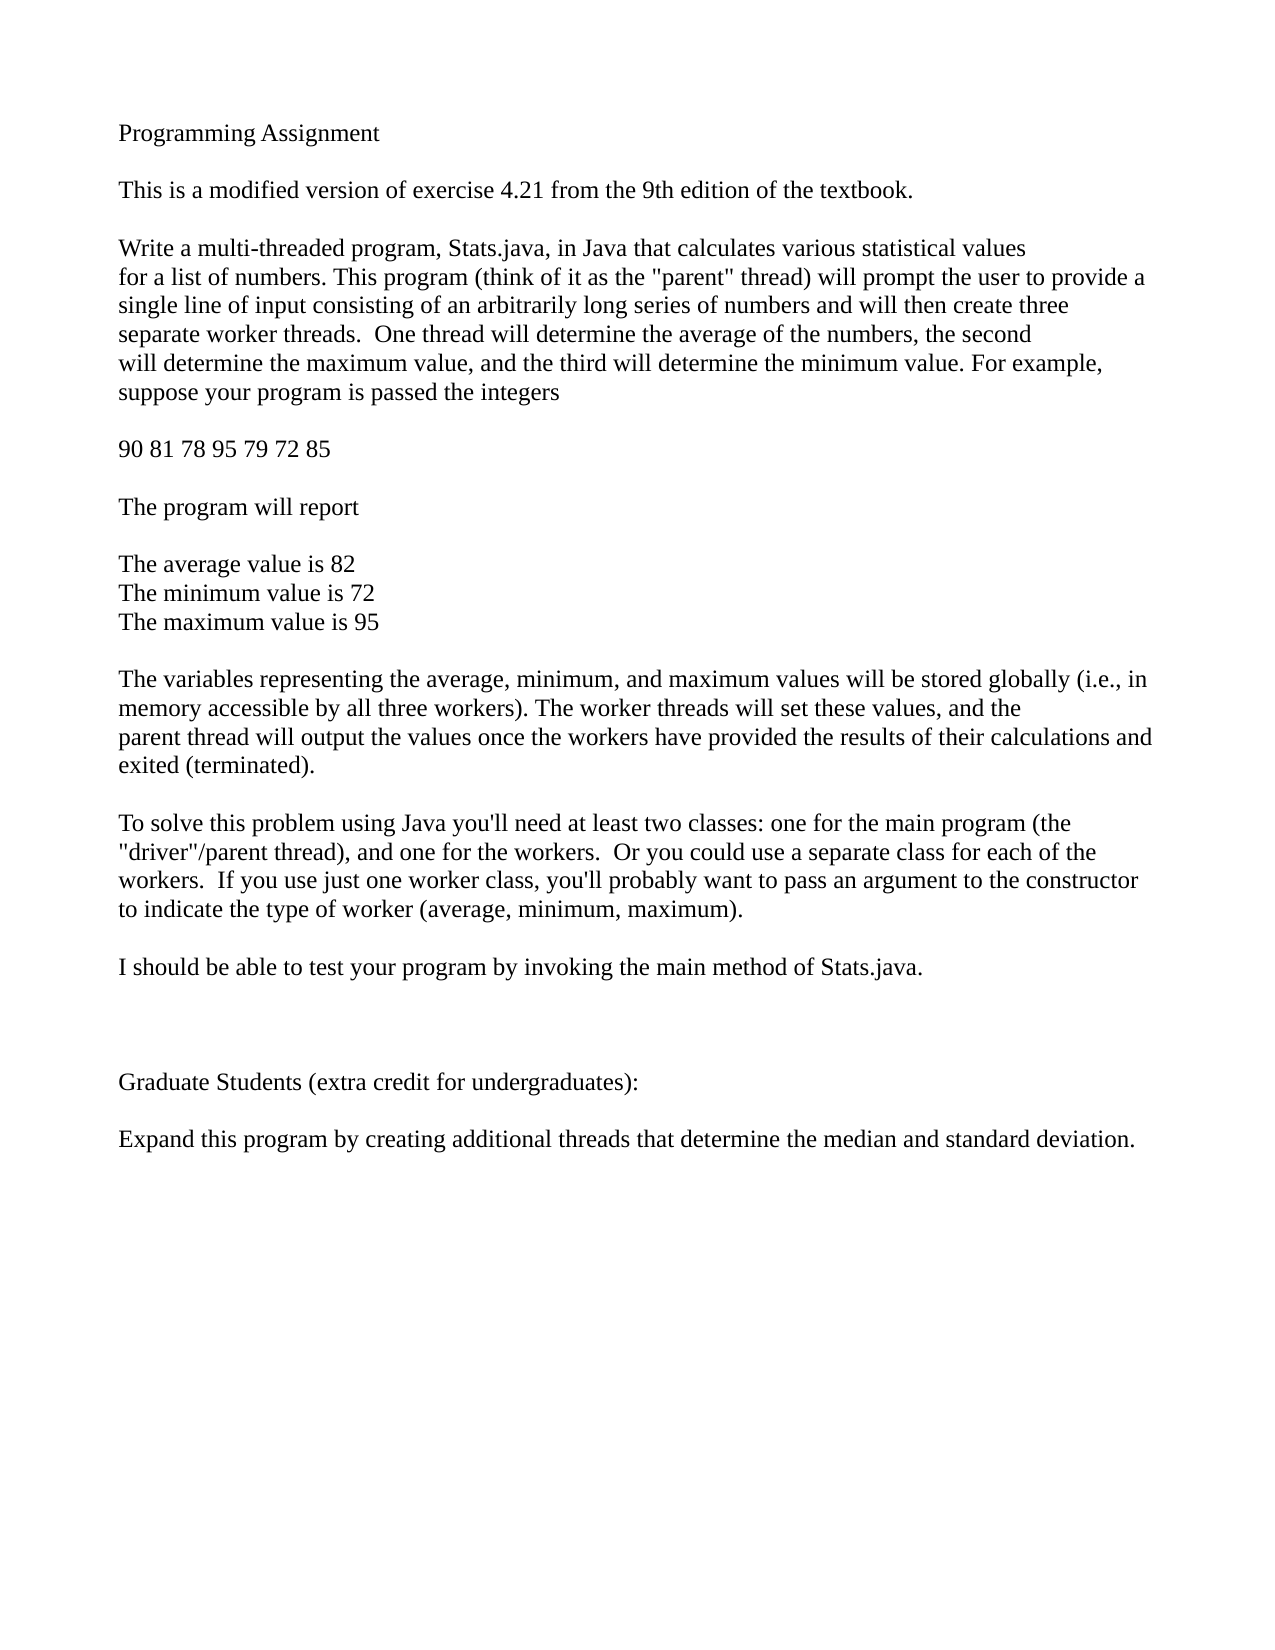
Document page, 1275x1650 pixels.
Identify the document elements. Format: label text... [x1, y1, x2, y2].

text Write a multi-threaded program, Stats.java, in Java that calculates various statistical values [118, 233, 1157, 262]
text Programming Assignment [118, 118, 1157, 147]
text Graduate Students (extra credit for undergraduates): [118, 1067, 1157, 1096]
text for a list of numbers. This program (think of it as the "parent" thread) will prompt the user to provide a single line of input consisting of an arbitrarily long series of numbers and will then create three separate worker threads. One thread will determine the average of the numbers, the second [118, 262, 1157, 348]
text To solve this problem using Java you'll need at least two classes: one for the main program (the "driver"/parent thread), and one for the workers. Or you could use a separate class for each of the workers. If you use just one worker class, you'll probably want to pass an argument to the constructor to indicate the type of worker (average, minimum, maximum). [118, 808, 1157, 923]
text Expand this program by creating additional threads that determine the median and standard deviation. [118, 1124, 1157, 1153]
text The program will report [118, 492, 1157, 521]
text parent thread will output the values once the workers have provided the results of their calculations and exited (terminated). [118, 722, 1157, 779]
text The variables representing the average, minimum, and maximum values will be stored globally (i.e., in memory accessible by all three workers). The worker threads will set these values, and the [118, 664, 1157, 722]
text 90 81 78 95 79 72 85 [118, 434, 1157, 463]
text The maximum value is 95 [118, 607, 1157, 636]
text will determine the maximum value, and the third will determine the minimum value. For example, suppose your program is passed the integers [118, 348, 1157, 406]
text This is a modified version of exercise 4.21 from the 9th edition of the textbook. [118, 176, 1157, 204]
text I should be able to test your program by invoking the main method of Stats.java. [118, 952, 1157, 981]
text The minimum value is 72 [118, 578, 1157, 607]
text The average value is 82 [118, 549, 1157, 578]
